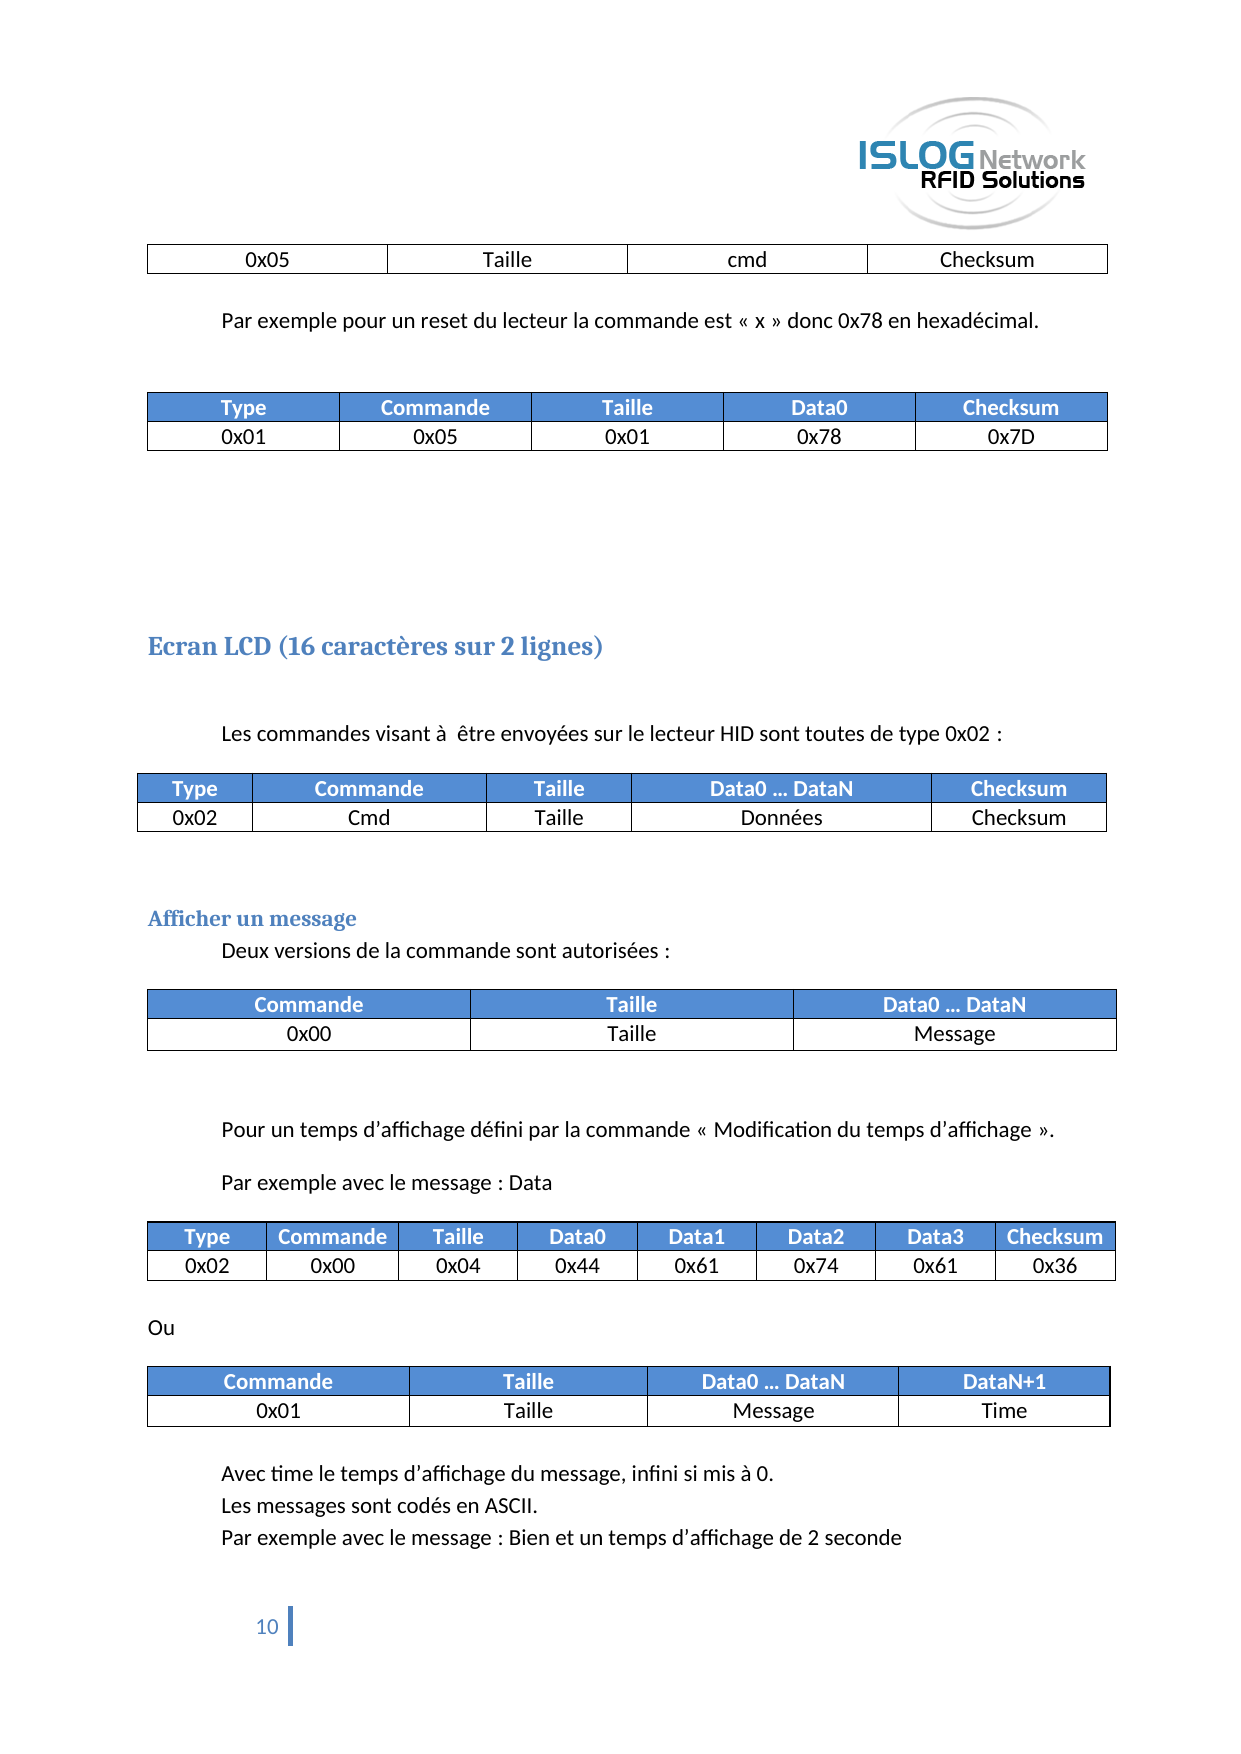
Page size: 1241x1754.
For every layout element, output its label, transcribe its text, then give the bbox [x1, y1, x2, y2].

table_cell Checksum [868, 245, 1107, 273]
text Les commandes visant à être envoyées sur le lecteur HID sont toutes de type 0x02 : [148, 719, 1093, 748]
table_cell 0x61 [876, 1251, 995, 1279]
table_header Taille [399, 1223, 517, 1250]
table_cell 0x05 [148, 245, 387, 273]
table_header Checksum [916, 393, 1107, 421]
table_cell Taille [388, 245, 627, 273]
table_cell 0x04 [399, 1251, 517, 1279]
table_cell cmd [628, 245, 867, 273]
table_header Data1 [638, 1223, 756, 1250]
table_cell 0x01 [532, 422, 723, 450]
table_cell 0x36 [996, 1251, 1115, 1279]
subtitle Afficher un message [148, 906, 1093, 932]
table_header Data0 … DataN [794, 990, 1116, 1018]
table_header Taille [532, 393, 723, 421]
table_header Data0 [724, 393, 915, 421]
table_header DataN+1 [899, 1367, 1109, 1395]
text Ou [148, 1281, 1093, 1341]
table_header Data2 [757, 1223, 875, 1250]
table_header Data0 [518, 1223, 637, 1250]
table_header Type [138, 774, 252, 802]
table_header Data3 [876, 1223, 995, 1250]
table_cell Message [794, 1019, 1116, 1050]
table_header Data0 … DataN [632, 774, 931, 802]
table_header Data0 … DataN [648, 1367, 898, 1395]
table_header Commande [267, 1223, 398, 1250]
table_cell Message [648, 1396, 898, 1426]
table_cell 0x78 [724, 422, 915, 450]
table_cell Taille [487, 803, 631, 831]
table_cell Taille [471, 1019, 793, 1050]
text Deux versions de la commande sont autorisées : [221, 936, 1093, 964]
table_header Commande [340, 393, 531, 421]
table_header Taille [487, 774, 631, 802]
table_cell Cmd [253, 803, 486, 831]
text Avec time le temps d’affichage du message, infini si mis à 0. Les messages sont codés en ASCII. Par exemple avec le message : Bien et un temps d’affichage de 2 seconde [221, 1427, 1093, 1552]
table_cell 0x74 [757, 1251, 875, 1279]
table_cell 0x01 [148, 422, 339, 450]
table_cell 0x01 [148, 1396, 409, 1426]
table_header Taille [471, 990, 793, 1018]
table_header Checksum [932, 774, 1106, 802]
table_header Checksum [996, 1223, 1115, 1250]
subtitle Ecran LCD (16 caractères sur 2 lignes) [148, 631, 1093, 662]
text Par exemple avec le message : Data [221, 1168, 1093, 1196]
table_cell 0x02 [148, 1251, 266, 1279]
table_cell 0x00 [148, 1019, 470, 1050]
text Pour un temps d’affichage défini par la commande « Modification du temps d’affichage ». [221, 1051, 1093, 1143]
table_header Taille [410, 1367, 647, 1395]
table_header Type [148, 393, 339, 421]
table_header Commande [148, 990, 470, 1018]
table_header Type [148, 1223, 266, 1250]
table_cell 0x05 [340, 422, 531, 450]
table_cell Taille [410, 1396, 647, 1426]
text Par exemple pour un reset du lecteur la commande est « x » donc 0x78 en hexadécimal. [221, 274, 1093, 367]
table_cell Time [899, 1396, 1109, 1426]
table_cell 0x00 [267, 1251, 398, 1279]
table_cell 0x02 [138, 803, 252, 831]
table_cell Données [632, 803, 931, 831]
table_cell 0x44 [518, 1251, 637, 1279]
table_header Commande [148, 1367, 409, 1395]
table_cell 0x7D [916, 422, 1107, 450]
table_cell Checksum [932, 803, 1106, 831]
table_header Commande [253, 774, 486, 802]
table_cell 0x61 [638, 1251, 756, 1279]
